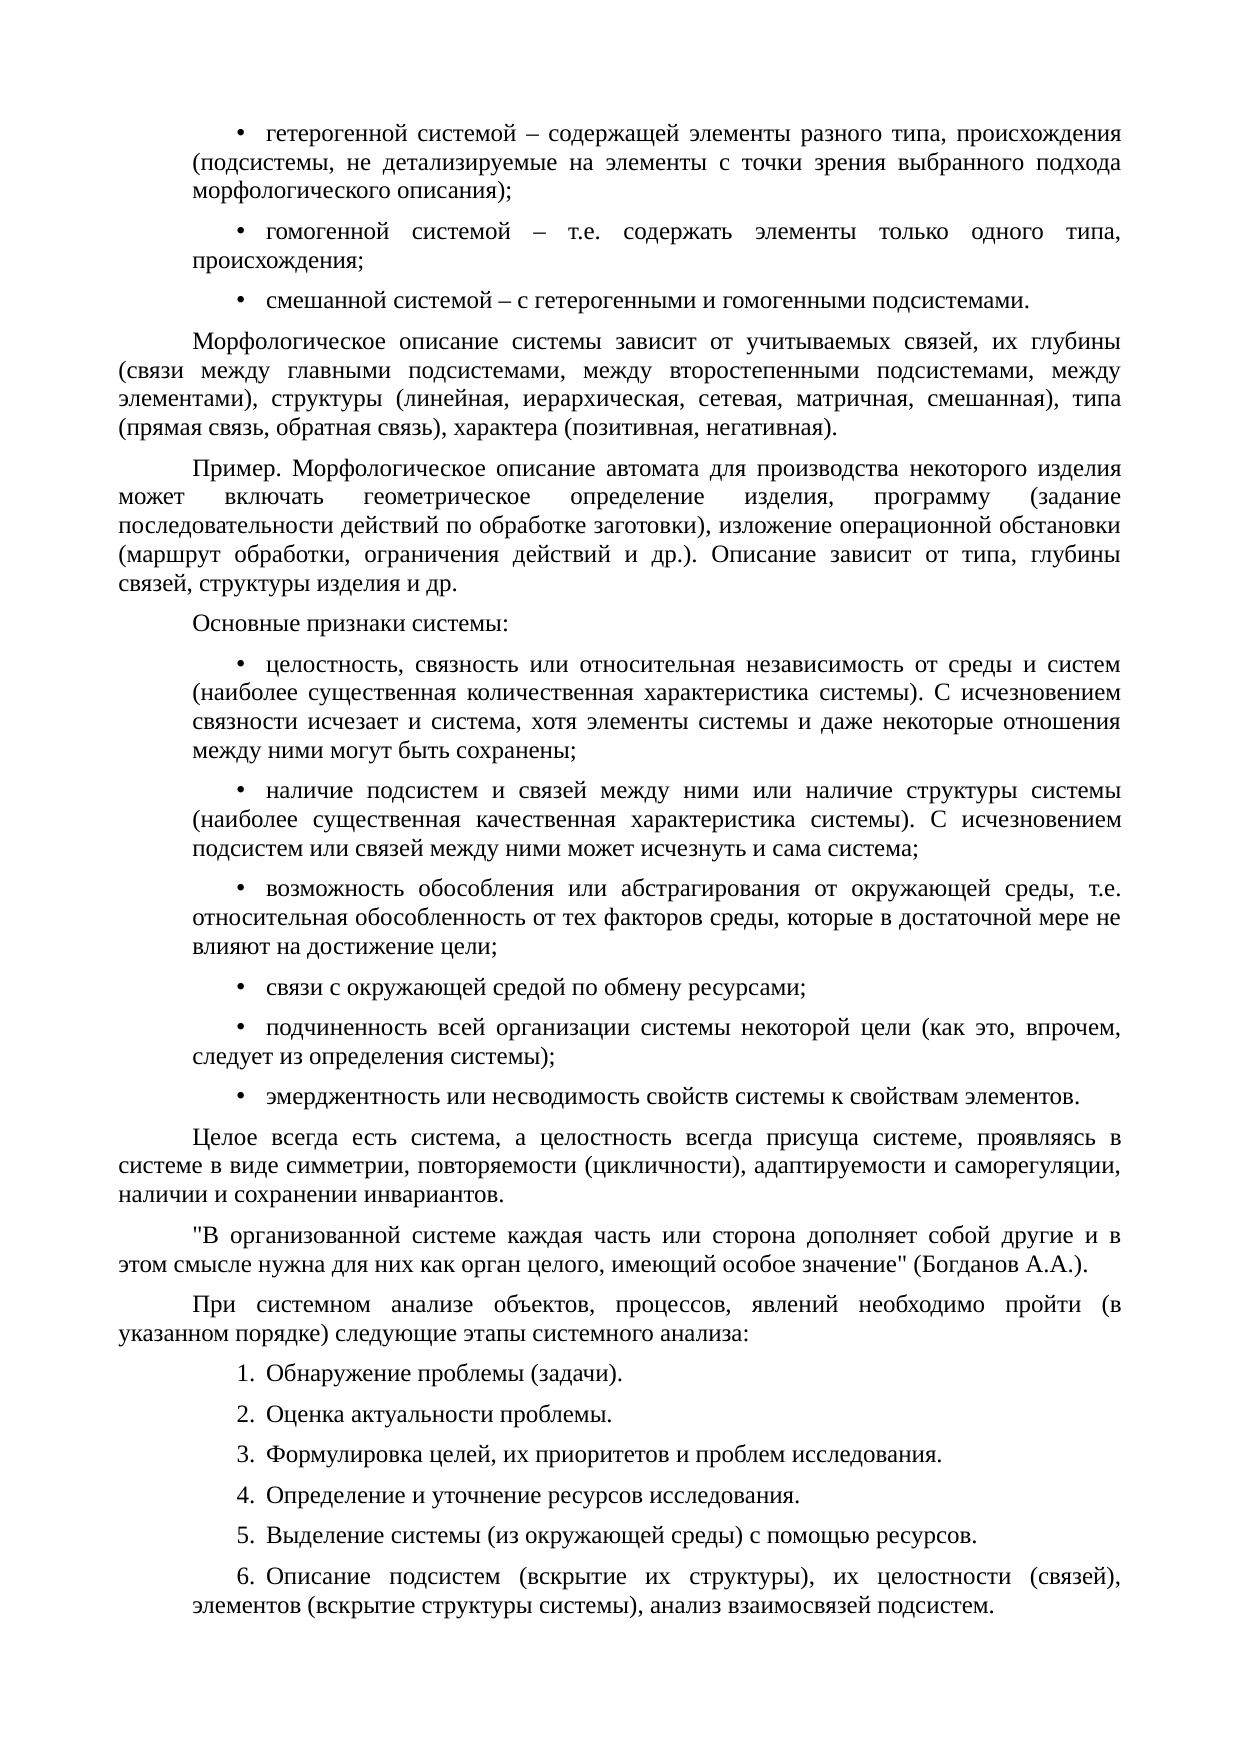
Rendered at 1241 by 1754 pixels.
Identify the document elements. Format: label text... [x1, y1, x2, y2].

list эмерджентность или несводимость свойств системы к свойствам элементов. [162, 1081, 1122, 1110]
list Определение и уточнение ресурсов исследования. [162, 1480, 1122, 1509]
text Пример. Морфологическое описание автомата для производства некоторого изделия может включать геометрическое определение изделия, программу (задание последовательности действий по обработке заготовки), изложение операционной обстановки (маршрут обработки, ограничения действий и др.). Описание зависит от типа, глубины связей, структуры изделия и др. [118, 453, 1122, 596]
text Целое всегда есть система, а целостность всегда присуща системе, проявляясь в системе в виде симметрии, повторяемости (цикличности), адаптируемости и саморегуляции, наличии и сохранении инвариантов. [118, 1122, 1122, 1208]
text Морфологическое описание системы зависит от учитываемых связей, их глубины (связи между главными подсистемами, между второстепенными подсистемами, между элементами), структуры (линейная, иерархическая, сетевая, матричная, смешанная), типа (прямая связь, обратная связь), характера (позитивная, негативная). [118, 326, 1122, 441]
list связи с окружающей средой по обмену ресурсами; [162, 972, 1122, 1000]
list Описание подсистем (вскрытие их структуры), их целостности (связей), элементов (вскрытие структуры системы), анализ взаимосвязей подсистем. [162, 1561, 1122, 1618]
list подчиненность всей организации системы некоторой цели (как это, впрочем, следует из определения системы); [162, 1012, 1122, 1069]
text При системном анализе объектов, процессов, явлений необходимо пройти (в указанном порядке) следующие этапы системного анализа: [118, 1289, 1122, 1347]
list целостность, связность или относительная независимость от среды и систем (наиболее существенная количественная характеристика системы). С исчезновением связности исчезает и система, хотя элементы системы и даже некоторые отношения между ними могут быть сохранены; [162, 649, 1122, 764]
list Выделение системы (из окружающей среды) с помощью ресурсов. [162, 1521, 1122, 1549]
list гетерогенной системой – содержащей элементы разного типа, происхождения (подсистемы, не детализируемые на элементы с точки зрения выбранного подхода морфологического описания); [162, 118, 1122, 204]
text "В организованной системе каждая часть или сторона дополняет собой другие и в этом смысле нужна для них как орган целого, имеющий особое значение" (Богданов А.А.). [118, 1220, 1122, 1277]
list Оценка актуальности проблемы. [162, 1399, 1122, 1428]
list гомогенной системой – т.е. содержать элементы только одного типа, происхождения; [162, 216, 1122, 274]
list Формулировка целей, их приоритетов и проблем исследования. [162, 1439, 1122, 1468]
list возможность обособления или абстрагирования от окружающей среды, т.е. относительная обособленность от тех факторов среды, которые в достаточной мере не влияют на достижение цели; [162, 873, 1122, 960]
list смешанной системой – с гетерогенными и гомогенными подсистемами. [162, 285, 1122, 314]
list наличие подсистем и связей между ними или наличие структуры системы (наиболее существенная качественная характеристика системы). С исчезновением подсистем или связей между ними может исчезнуть и сама система; [162, 776, 1122, 862]
text Основные признаки системы: [118, 608, 1122, 637]
list Обнаружение проблемы (задачи). [162, 1358, 1122, 1387]
